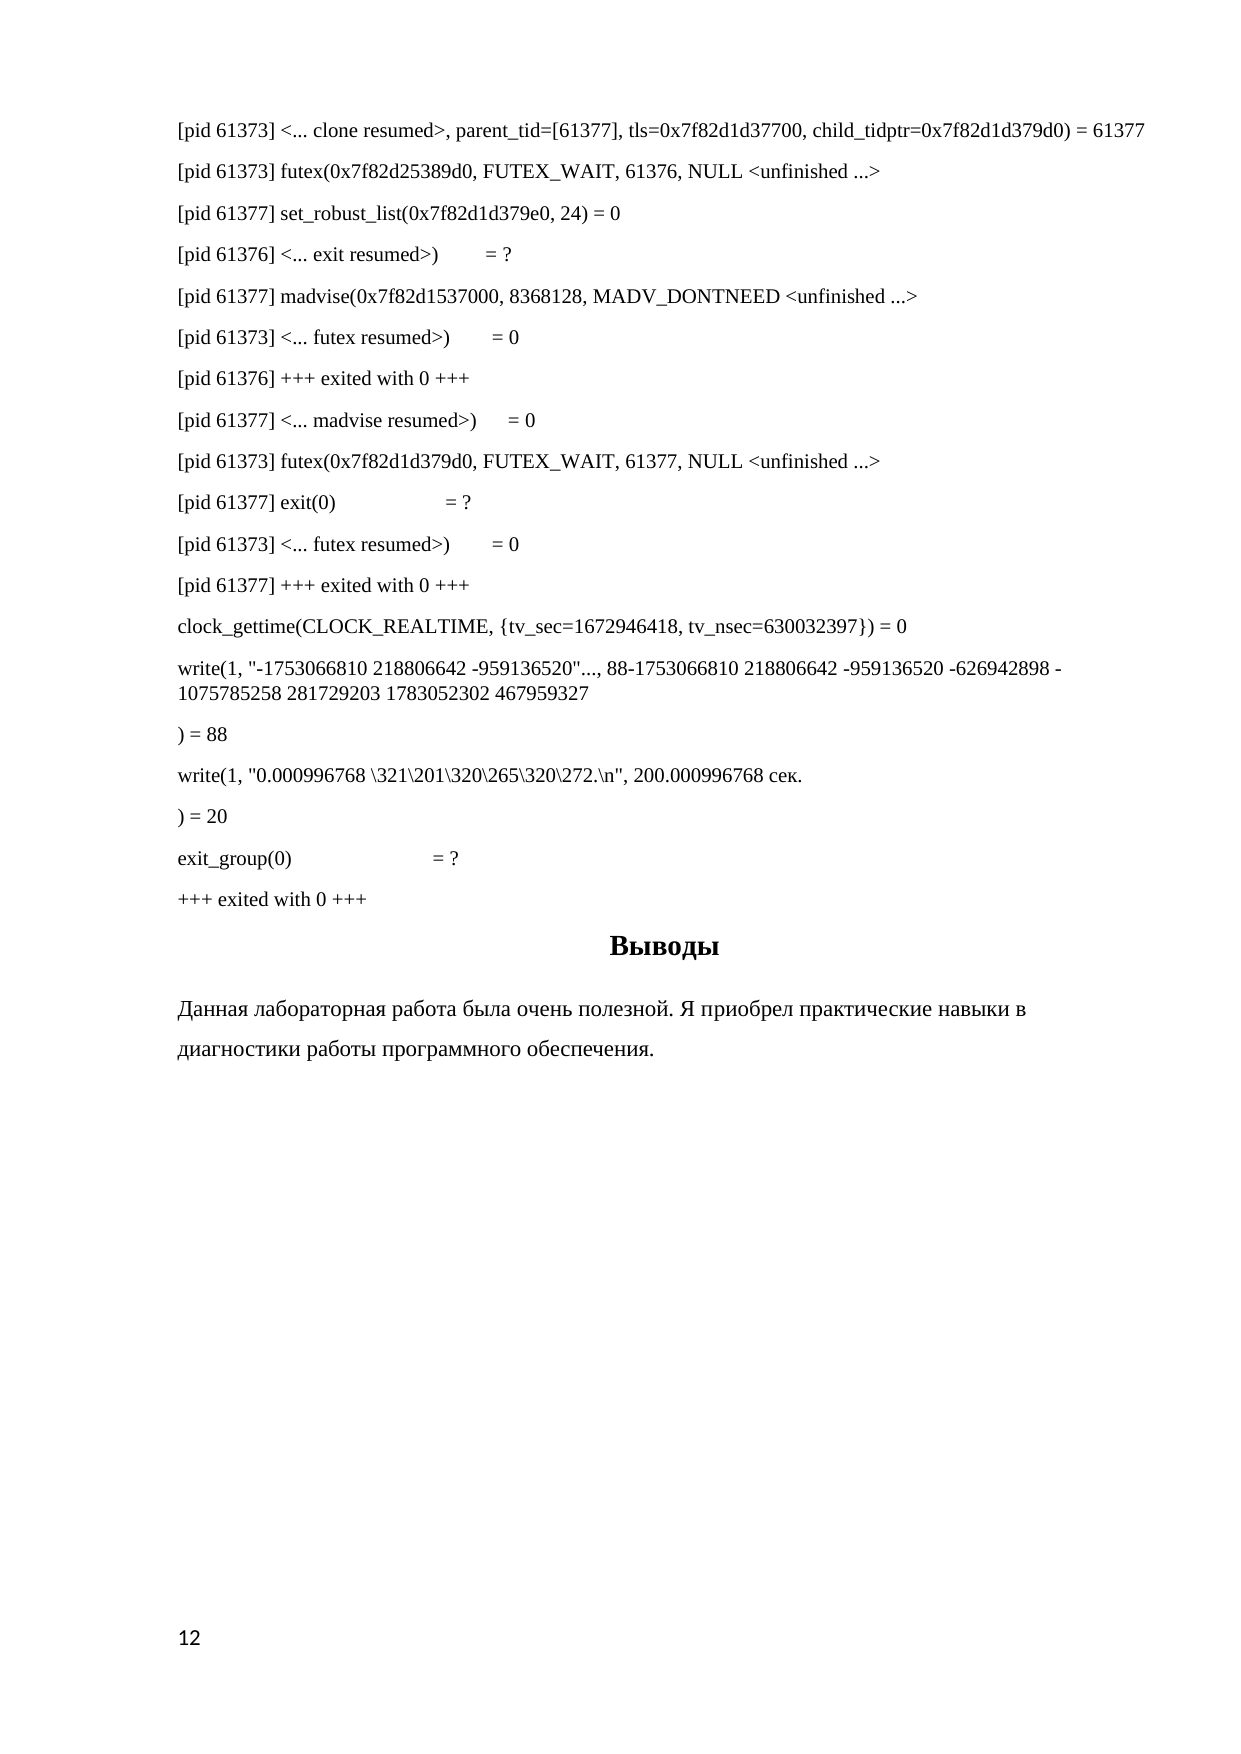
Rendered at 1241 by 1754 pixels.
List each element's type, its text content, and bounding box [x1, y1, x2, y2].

text [pid 61377] madvise(0x7f82d1537000, 8368128, MADV_DONTNEED <unfinished ...> [177, 283, 1152, 308]
text [pid 61373] futex(0x7f82d1d379d0, FUTEX_WAIT, 61377, NULL <unfinished ...> [177, 449, 1152, 473]
text write(1, "0.000996768 \321\201\320\265\320\272.\n", 200.000996768 сек. [177, 763, 1152, 787]
text write(1, "-1753066810 218806642 -959136520"..., 88-1753066810 218806642 -959136520 -626942898 -1075785258 281729203 1783052302 467959327 [177, 656, 1152, 704]
text [pid 61376] +++ exited with 0 +++ [177, 366, 1152, 390]
text [pid 61373] futex(0x7f82d25389d0, FUTEX_WAIT, 61376, NULL <unfinished ...> [177, 159, 1152, 183]
text [pid 61377] set_robust_list(0x7f82d1d379e0, 24) = 0 [177, 201, 1152, 225]
text ) = 88 [177, 722, 1152, 746]
text exit_group(0) = ? [177, 846, 1152, 870]
text Выводы [177, 928, 1152, 962]
text [pid 61376] <... exit resumed>) = ? [177, 242, 1152, 266]
text [pid 61373] <... futex resumed>) = 0 [177, 532, 1152, 556]
text Данная лабораторная работа была очень полезной. Я приобрел практические навыки в диагностики работы программного обеспечения. [177, 996, 1152, 1061]
text [pid 61373] <... futex resumed>) = 0 [177, 325, 1152, 349]
text [pid 61377] +++ exited with 0 +++ [177, 573, 1152, 597]
text [pid 61377] exit(0) = ? [177, 490, 1152, 514]
text [pid 61373] <... clone resumed>, parent_tid=[61377], tls=0x7f82d1d37700, child_tidptr=0x7f82d1d379d0) = 61377 [177, 118, 1152, 142]
text +++ exited with 0 +++ [177, 887, 1152, 911]
text [pid 61377] <... madvise resumed>) = 0 [177, 408, 1152, 432]
text clock_gettime(CLOCK_REALTIME, {tv_sec=1672946418, tv_nsec=630032397}) = 0 [177, 614, 1152, 638]
text ) = 20 [177, 804, 1152, 828]
